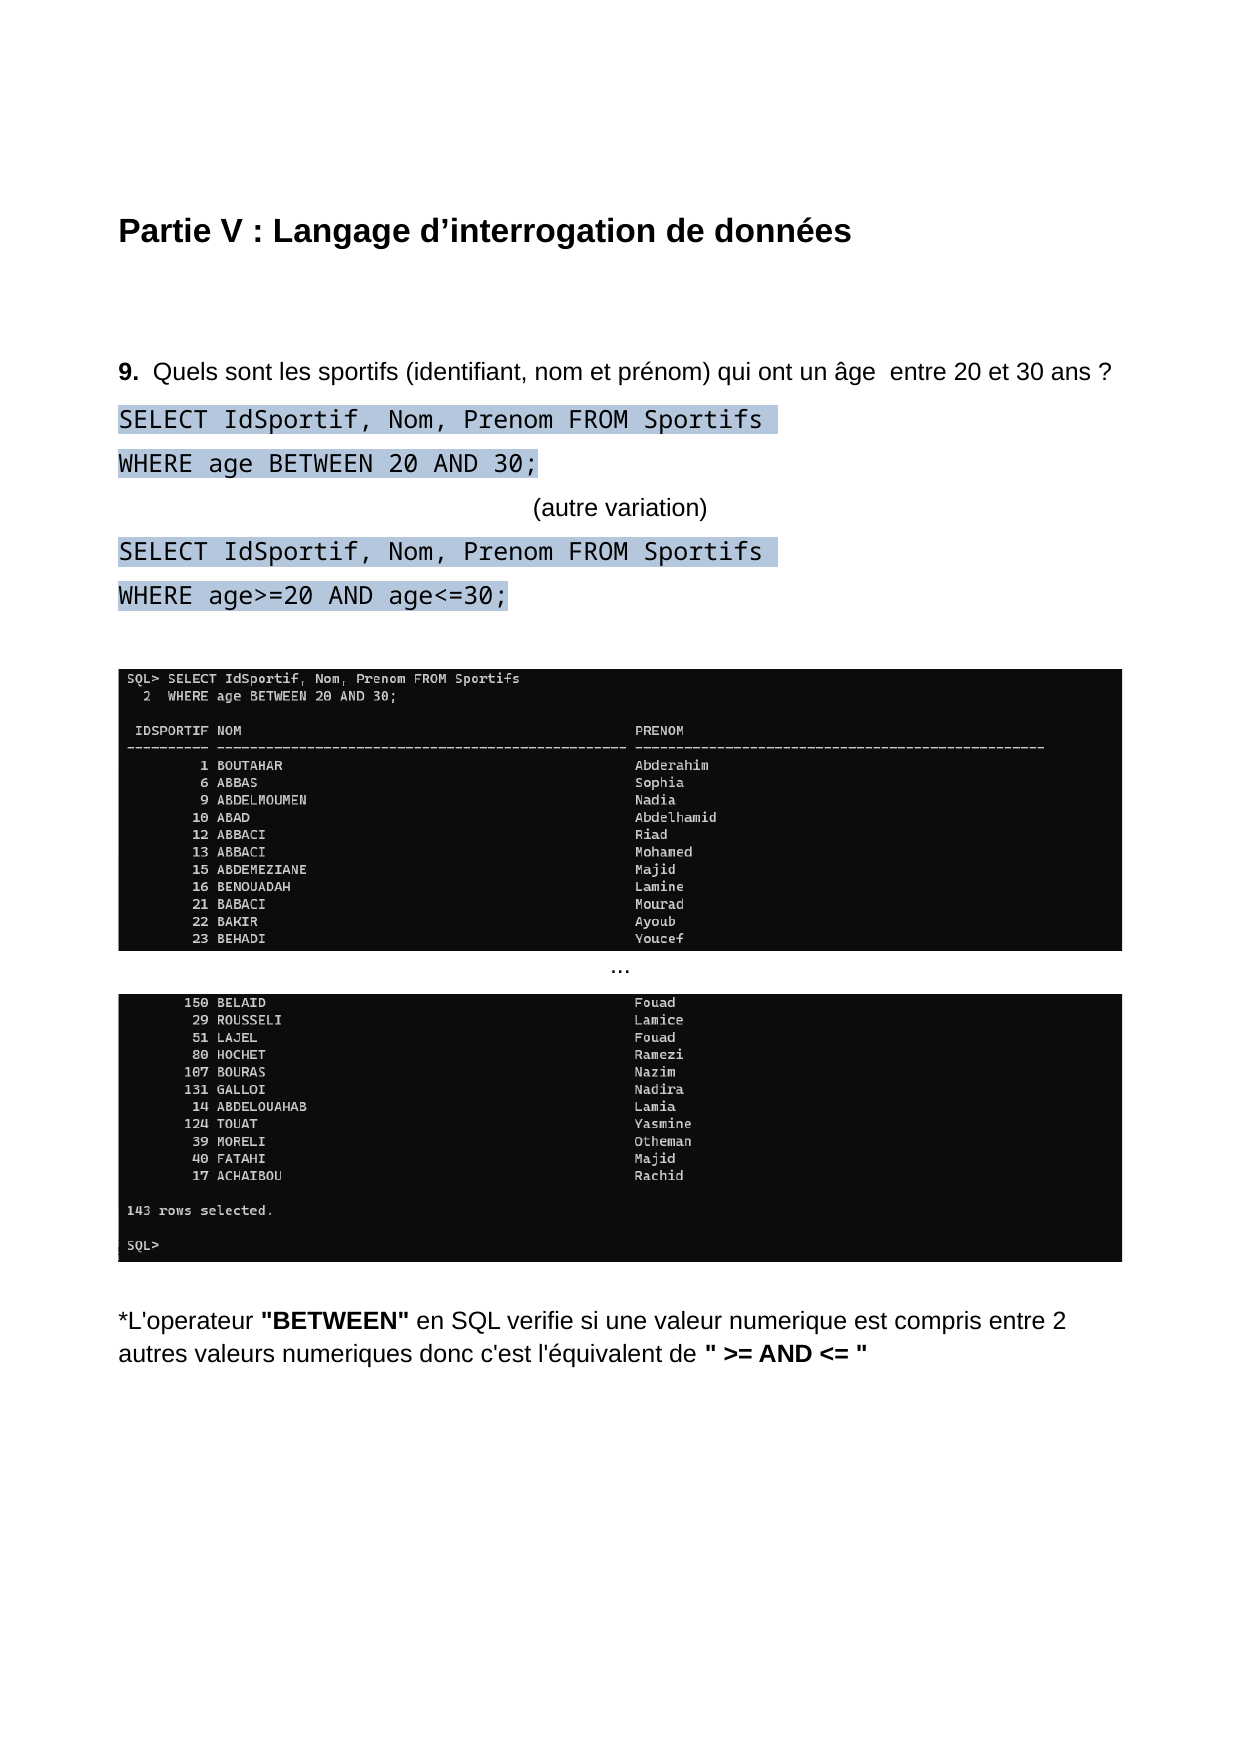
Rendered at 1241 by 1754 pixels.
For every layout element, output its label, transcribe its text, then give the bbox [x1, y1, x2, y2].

text 9. Quels sont les sportifs (identifiant, nom et prénom) qui ont un âge entre 20 et 30 ans ? [118, 357, 1122, 386]
text SELECT IdSportif, Nom, Prenom FROM Sportifs [118, 537, 1122, 567]
text SELECT IdSportif, Nom, Prenom FROM Sportifs [118, 405, 1122, 434]
subtitle Partie V : Langage d’interrogation de données [118, 211, 1122, 249]
text (autre variation) [118, 493, 1122, 522]
text WHERE age>=20 AND age<=30; [118, 581, 1122, 611]
text WHERE age BETWEEN 20 AND 30; [118, 449, 1122, 478]
picture [118, 994, 1123, 1262]
picture [118, 669, 1123, 951]
text ... [118, 951, 1122, 980]
text *L'operateur "BETWEEN" en SQL verifie si une valeur numerique est compris entre 2 autres valeurs numeriques donc c'est l'équivalent de " >= AND <= " [118, 1306, 1122, 1368]
